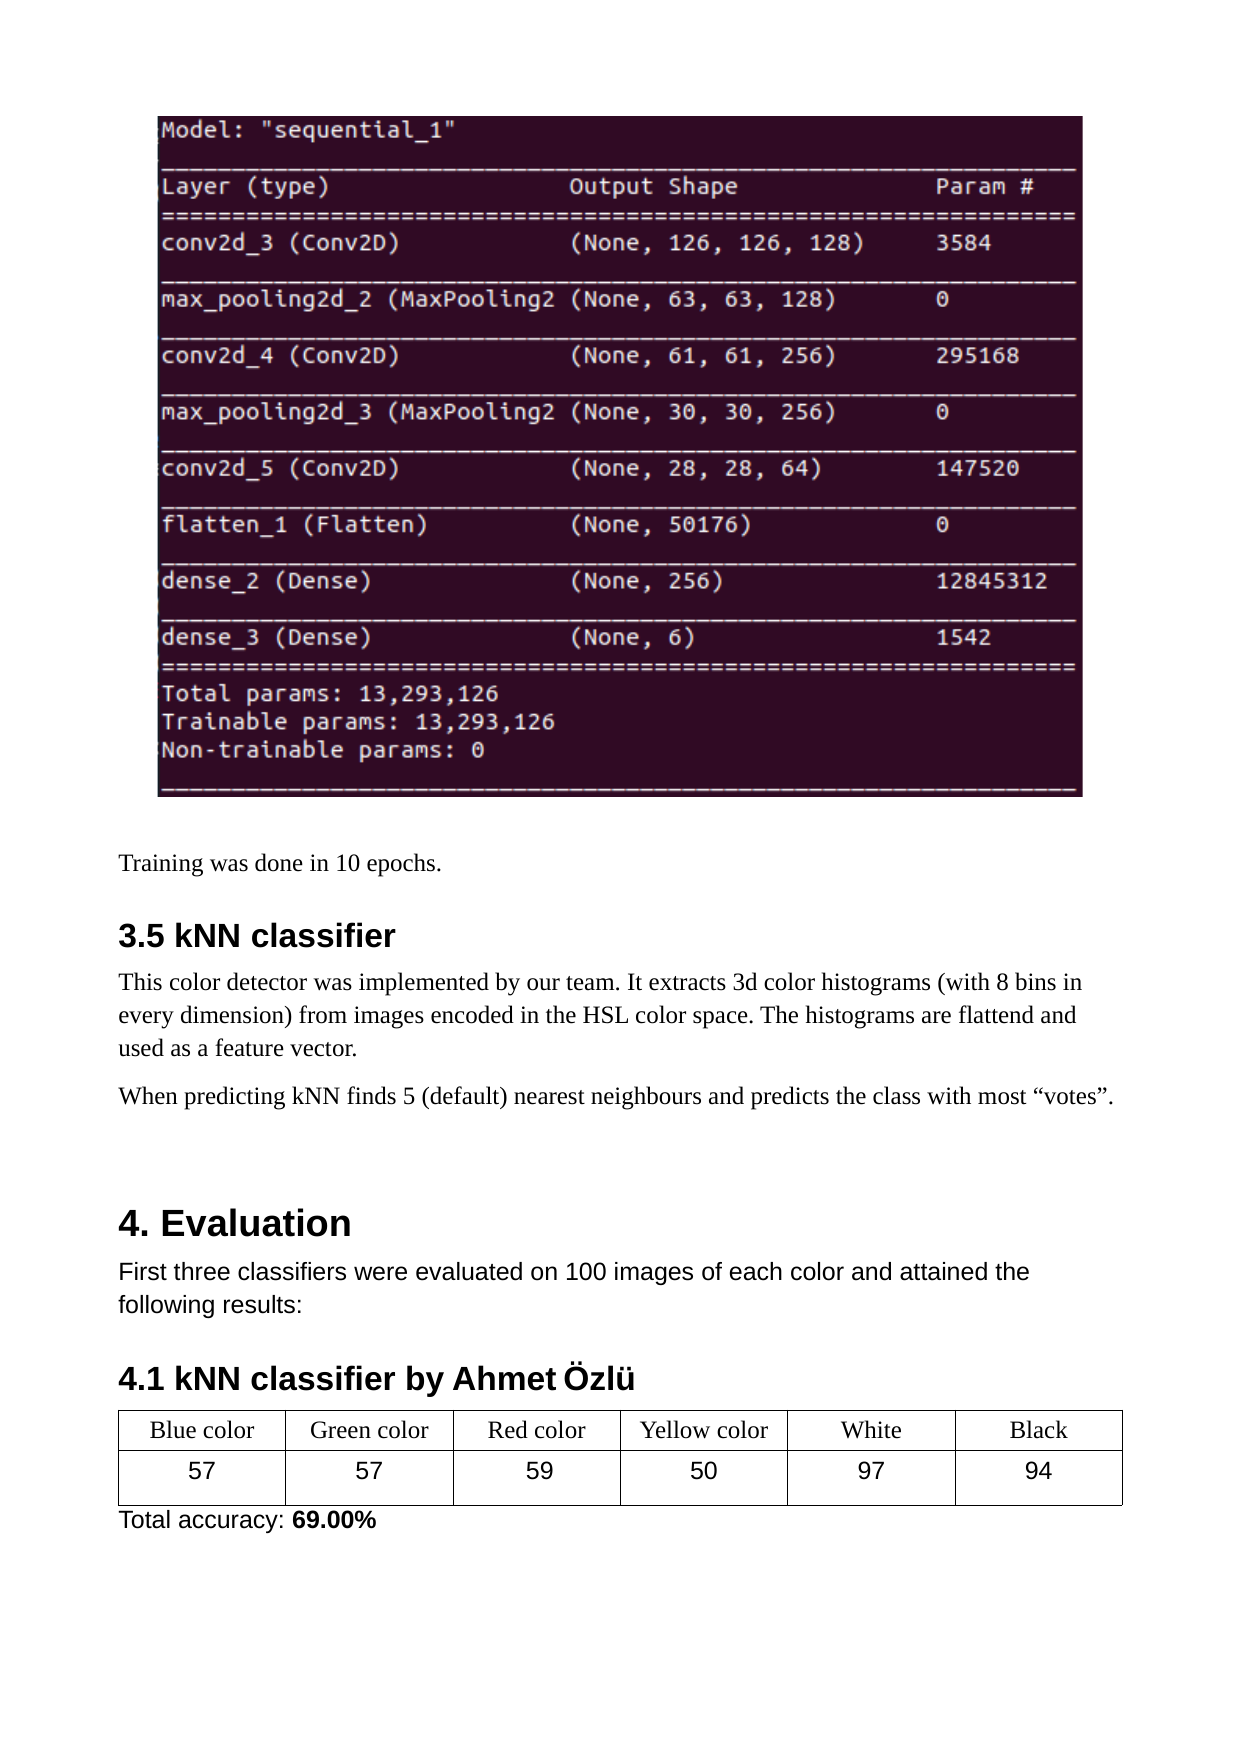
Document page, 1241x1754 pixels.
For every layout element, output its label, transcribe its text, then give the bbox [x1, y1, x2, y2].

text First three classifiers were evaluated on 100 images of each color and attained the following results: [118, 1257, 1122, 1319]
table_header Yellow color [621, 1411, 787, 1450]
table_cell 59 [454, 1451, 620, 1505]
table_header Black [956, 1411, 1122, 1450]
text When predicting kNN finds 5 (default) nearest neighbours and predicts the class with most “votes”. [118, 1081, 1122, 1110]
table_cell 97 [788, 1451, 955, 1505]
subtitle 3.5 kNN classifier [118, 916, 1122, 955]
subtitle 4.1 kNN classifier by Ahmet Özlü [118, 1358, 1122, 1397]
text This color detector was implemented by our team. It extracts 3d color histograms (with 8 bins in every dimension) from images encoded in the HSL color space. The histograms are flattend and used as a feature vector. [118, 967, 1122, 1062]
text Total accuracy: 69.00% [118, 1506, 1122, 1533]
table_cell 94 [956, 1451, 1122, 1505]
table_cell 57 [286, 1451, 453, 1505]
table_header Green color [286, 1411, 453, 1450]
table_cell 50 [621, 1451, 787, 1505]
table_header White [788, 1411, 955, 1450]
table_header Blue color [119, 1411, 285, 1450]
subtitle 4. Evaluation [118, 1201, 1122, 1244]
table_cell 57 [119, 1451, 285, 1505]
text Training was done in 10 epochs. [118, 848, 1122, 876]
table_header Red color [454, 1411, 620, 1450]
picture [157, 116, 1083, 797]
